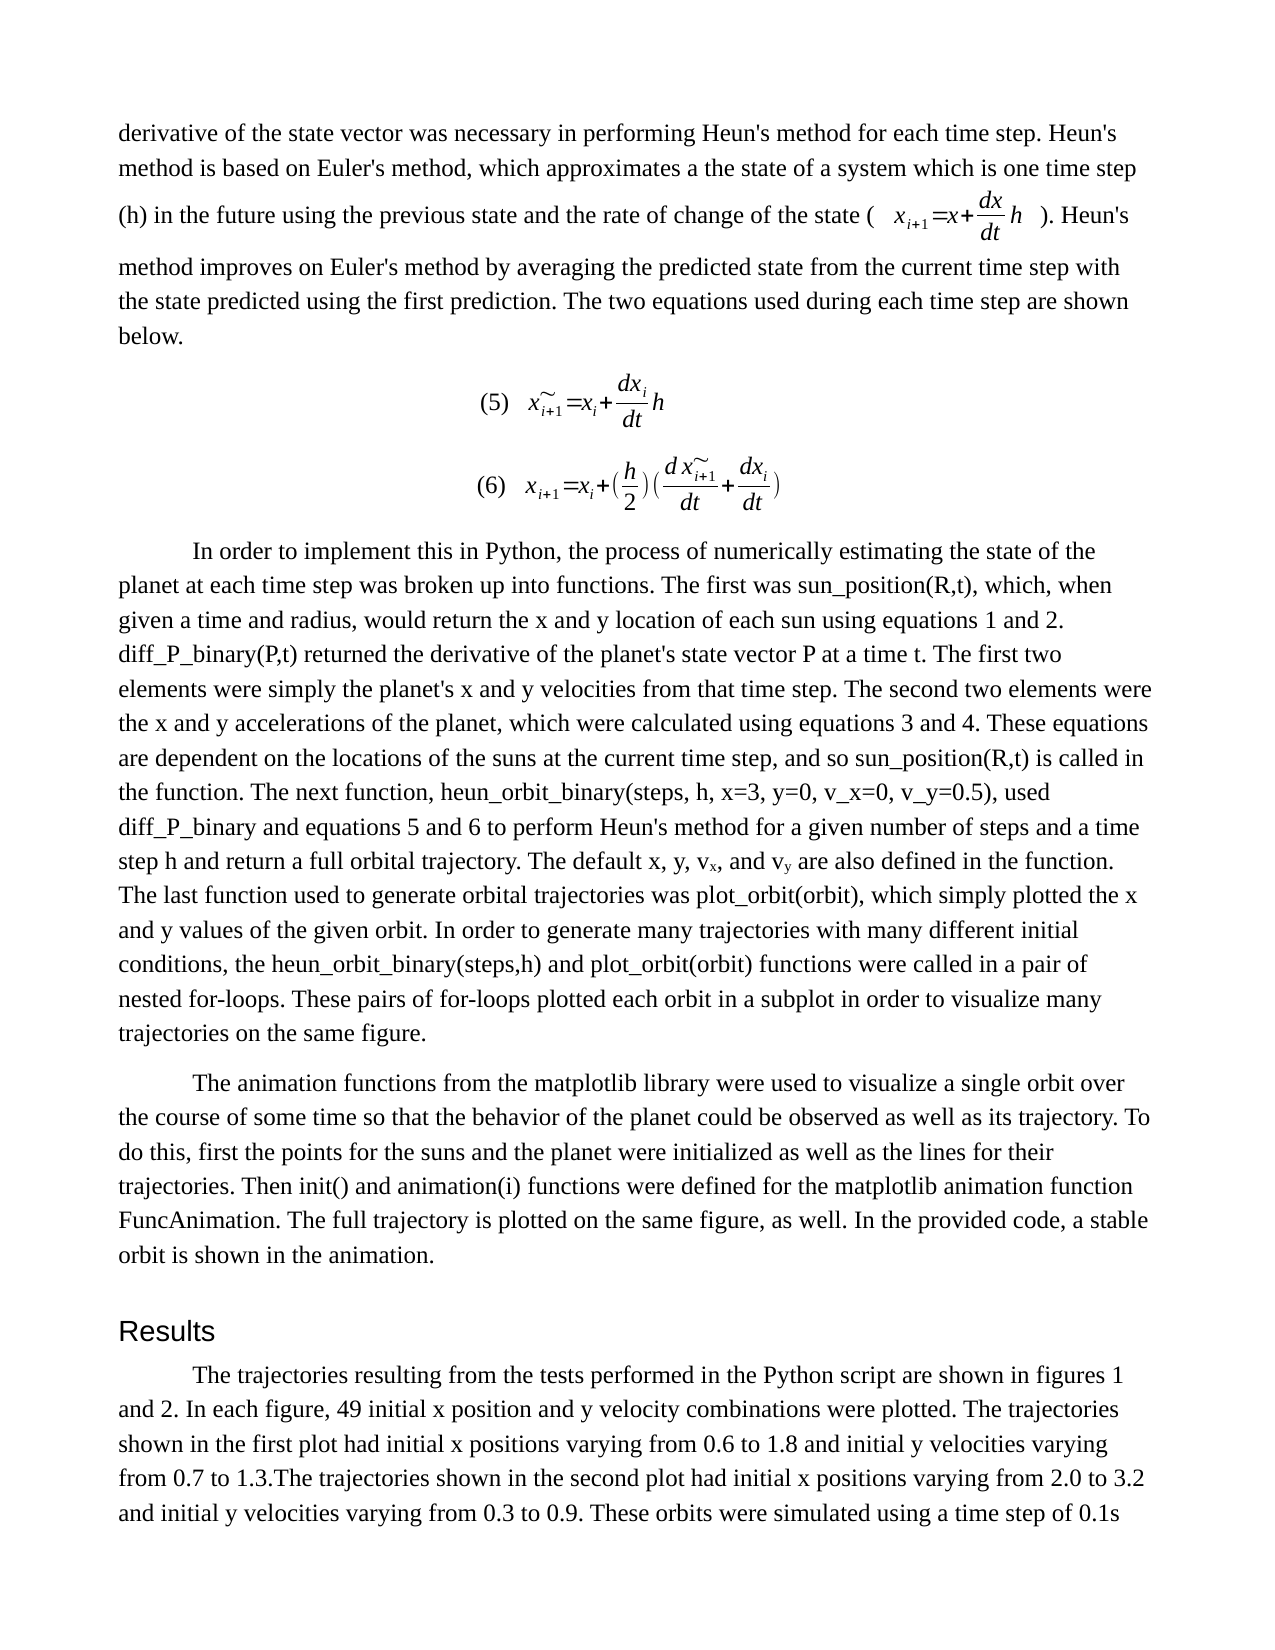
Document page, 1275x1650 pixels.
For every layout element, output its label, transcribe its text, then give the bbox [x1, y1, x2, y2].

text (5) [118, 370, 1157, 432]
text The animation functions from the matplotlib library were used to visualize a single orbit over the course of some time so that the behavior of the planet could be observed as well as its trajectory. To do this, first the points for the suns and the planet were initialized as well as the lines for their trajectories. Then init() and animation(i) functions were defined for the matplotlib animation function FuncAnimation. The full trajectory is plotted on the same figure, as well. In the provided code, a stable orbit is shown in the animation. [118, 1068, 1157, 1269]
text The trajectories resulting from the tests performed in the Python script are shown in figures 1 and 2. In each figure, 49 initial x position and y velocity combinations were plotted. The trajectories shown in the first plot had initial x positions varying from 0.6 to 1.8 and initial y velocities varying from 0.7 to 1.3.The trajectories shown in the second plot had initial x positions varying from 2.0 to 3.2 and initial y velocities varying from 0.3 to 0.9. These orbits were simulated using a time step of 0.1s [118, 1360, 1157, 1527]
text derivative of the state vector was necessary in performing Heun's method for each time step. Heun's method is based on Euler's method, which approximates a the state of a system which is one time step (h) in the future using the previous state and the rate of change of the state (). Heun's method improves on Euler's method by averaging the predicted state from the current time step with the state predicted using the first prediction. The two equations used during each time step are shown below. [118, 118, 1157, 349]
text In order to implement this in Python, the process of numerically estimating the state of the planet at each time step was broken up into functions. The first was sun_position(R,t), which, when given a time and radius, would return the x and y location of each sun using equations 1 and 2. diff_P_binary(P,t) returned the derivative of the planet's state vector P at a time t. The first two elements were simply the planet's x and y velocities from that time step. The second two elements were the x and y accelerations of the planet, which were calculated using equations 3 and 4. These equations are dependent on the locations of the suns at the current time step, and so sun_position(R,t) is called in the function. The next function, heun_orbit_binary(steps, h, x=3, y=0, v_x=0, v_y=0.5), used diff_P_binary and equations 5 and 6 to perform Heun's method for a given number of steps and a time step h and return a full orbital trajectory. The default x, y, vx, and vy are also defined in the function. The last function used to generate orbital trajectories was plot_orbit(orbit), which simply plotted the x and y values of the given orbit. In order to generate many trajectories with many different initial conditions, the heun_orbit_binary(steps,h) and plot_orbit(orbit) functions were called in a pair of nested for-loops. These pairs of for-loops plotted each orbit in a subplot in order to visualize many trajectories on the same figure. [118, 536, 1157, 1047]
text (6) [118, 453, 1157, 516]
subtitle Results [118, 1314, 1157, 1348]
